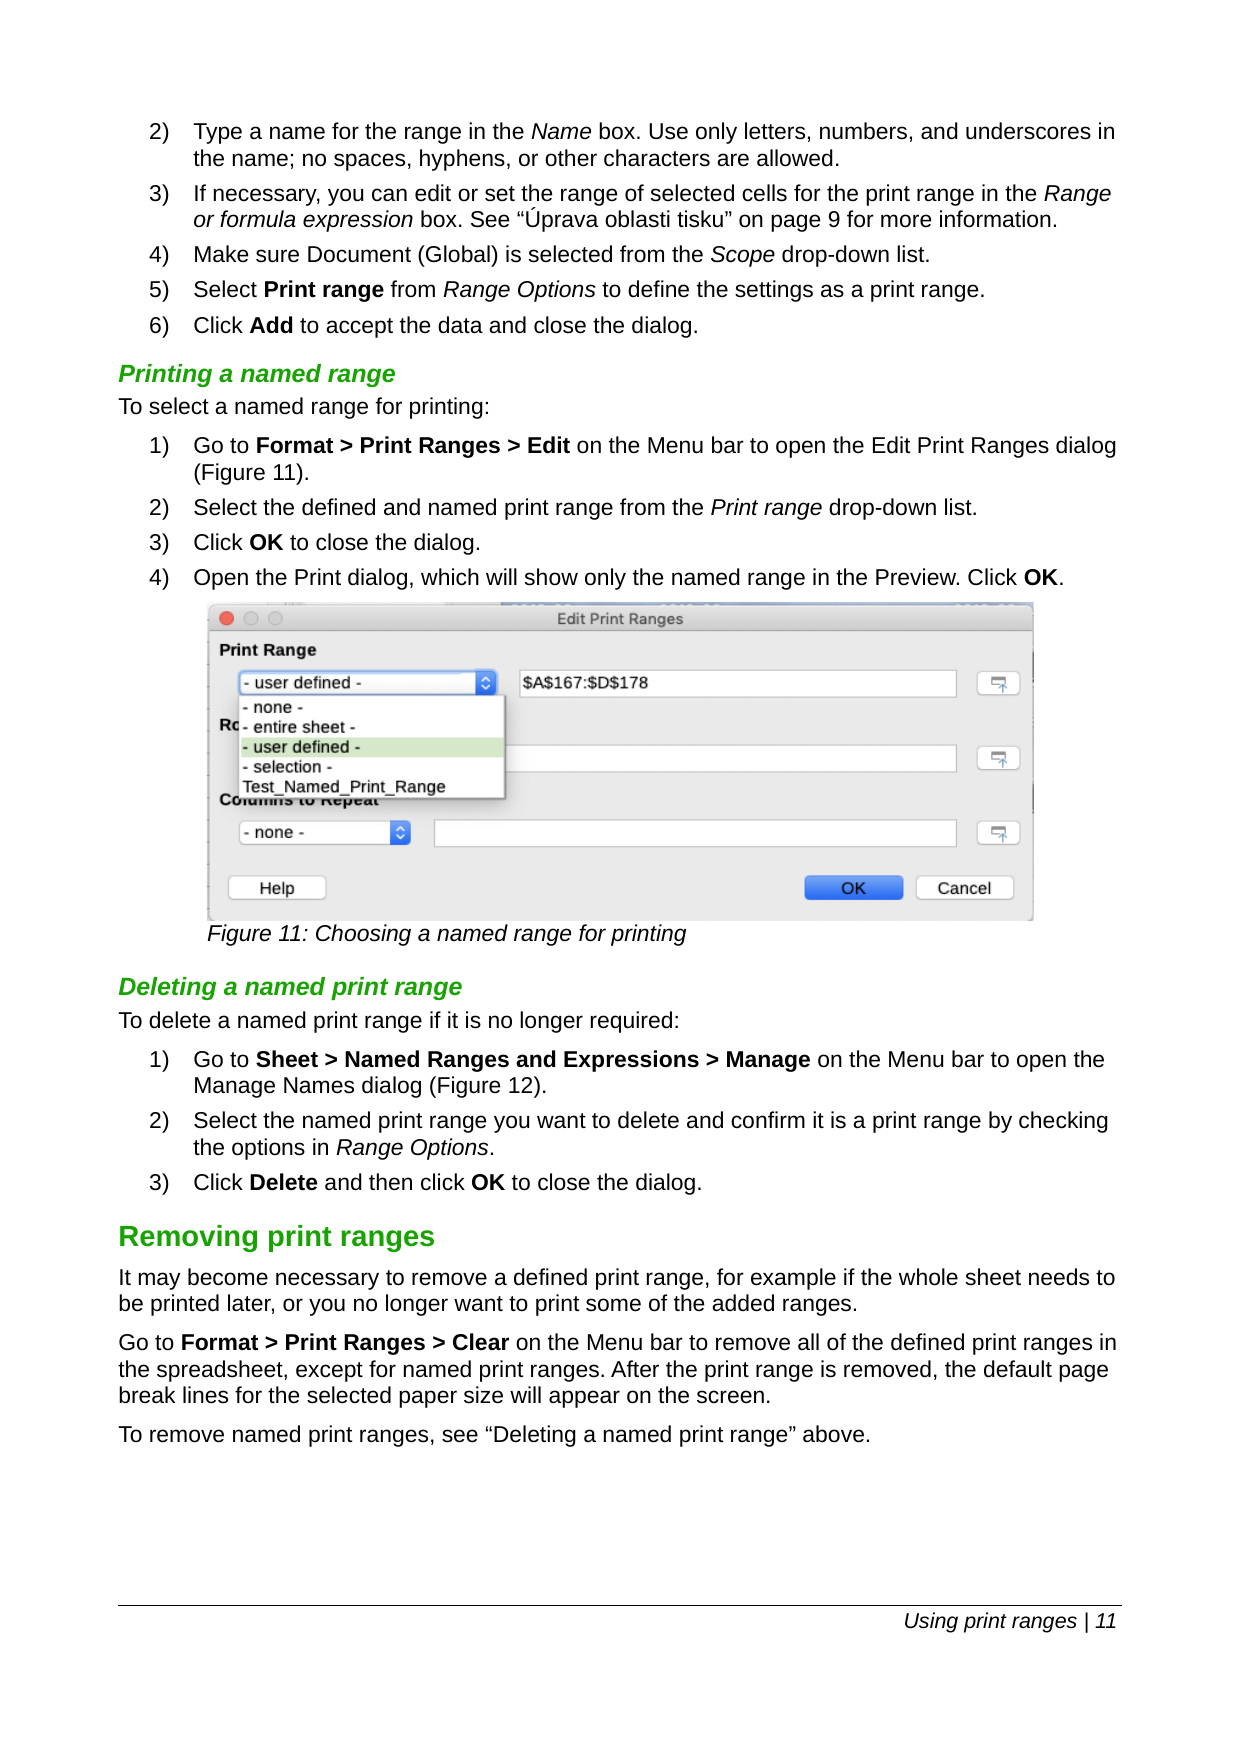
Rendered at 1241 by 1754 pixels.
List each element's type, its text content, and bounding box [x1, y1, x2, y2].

text To delete a named print range if it is no longer required: [118, 1007, 1122, 1033]
list Go to Sheet > Named Ranges and Expressions > Manage on the Menu bar to open the Manage Names dialog (Figure 12). [169, 1046, 1122, 1098]
list Type a name for the range in the Name box. Use only letters, numbers, and underscores in the name; no spaces, hyphens, or other characters are allowed. [169, 118, 1122, 171]
list Go to Format > Print Ranges > Edit on the Menu bar to open the Edit Print Ranges dialog (Figure 11). [169, 432, 1122, 485]
text To select a named range for printing: [118, 393, 1122, 420]
text It may become necessary to remove a defined print range, for example if the whole sheet needs to be printed later, or you no longer want to print some of the added ranges. [118, 1264, 1122, 1317]
list Make sure Document (Global) is selected from the Scope drop-down list. [169, 241, 1122, 268]
subtitle Deleting a named print range [118, 972, 1122, 1001]
list Select the defined and named print range from the Print range drop-down list. [169, 494, 1122, 520]
subtitle Printing a named range [118, 359, 1122, 387]
text Go to Format > Print Ranges > Clear on the Menu bar to remove all of the defined print ranges in the spreadsheet, except for named print ranges. After the print range is removed, the default page break lines for the selected paper size will appear on the screen. [118, 1329, 1122, 1408]
picture [206, 602, 1034, 921]
list Click OK to close the dialog. [169, 529, 1122, 555]
text Figure 11: Choosing a named range for printing [207, 921, 1033, 947]
list Click Add to accept the data and close the dialog. [169, 312, 1122, 338]
list Click Delete and then click OK to close the dialog. [169, 1169, 1122, 1195]
list Select the named print range you want to delete and confirm it is a print range by checking the options in Range Options. [169, 1107, 1122, 1160]
list If necessary, you can edit or set the range of selected cells for the print range in the Range or formula expression box. See “Editing a print range” on page 9 for more information. [169, 180, 1122, 232]
text To remove named print ranges, see “Deleting a named print range” above. [118, 1421, 1122, 1447]
list Select Print range from Range Options to define the settings as a print range. [169, 276, 1122, 303]
subtitle Removing print ranges [118, 1219, 1122, 1252]
list Open the Print dialog, which will show only the named range in the Preview. Click OK. [169, 564, 1122, 591]
